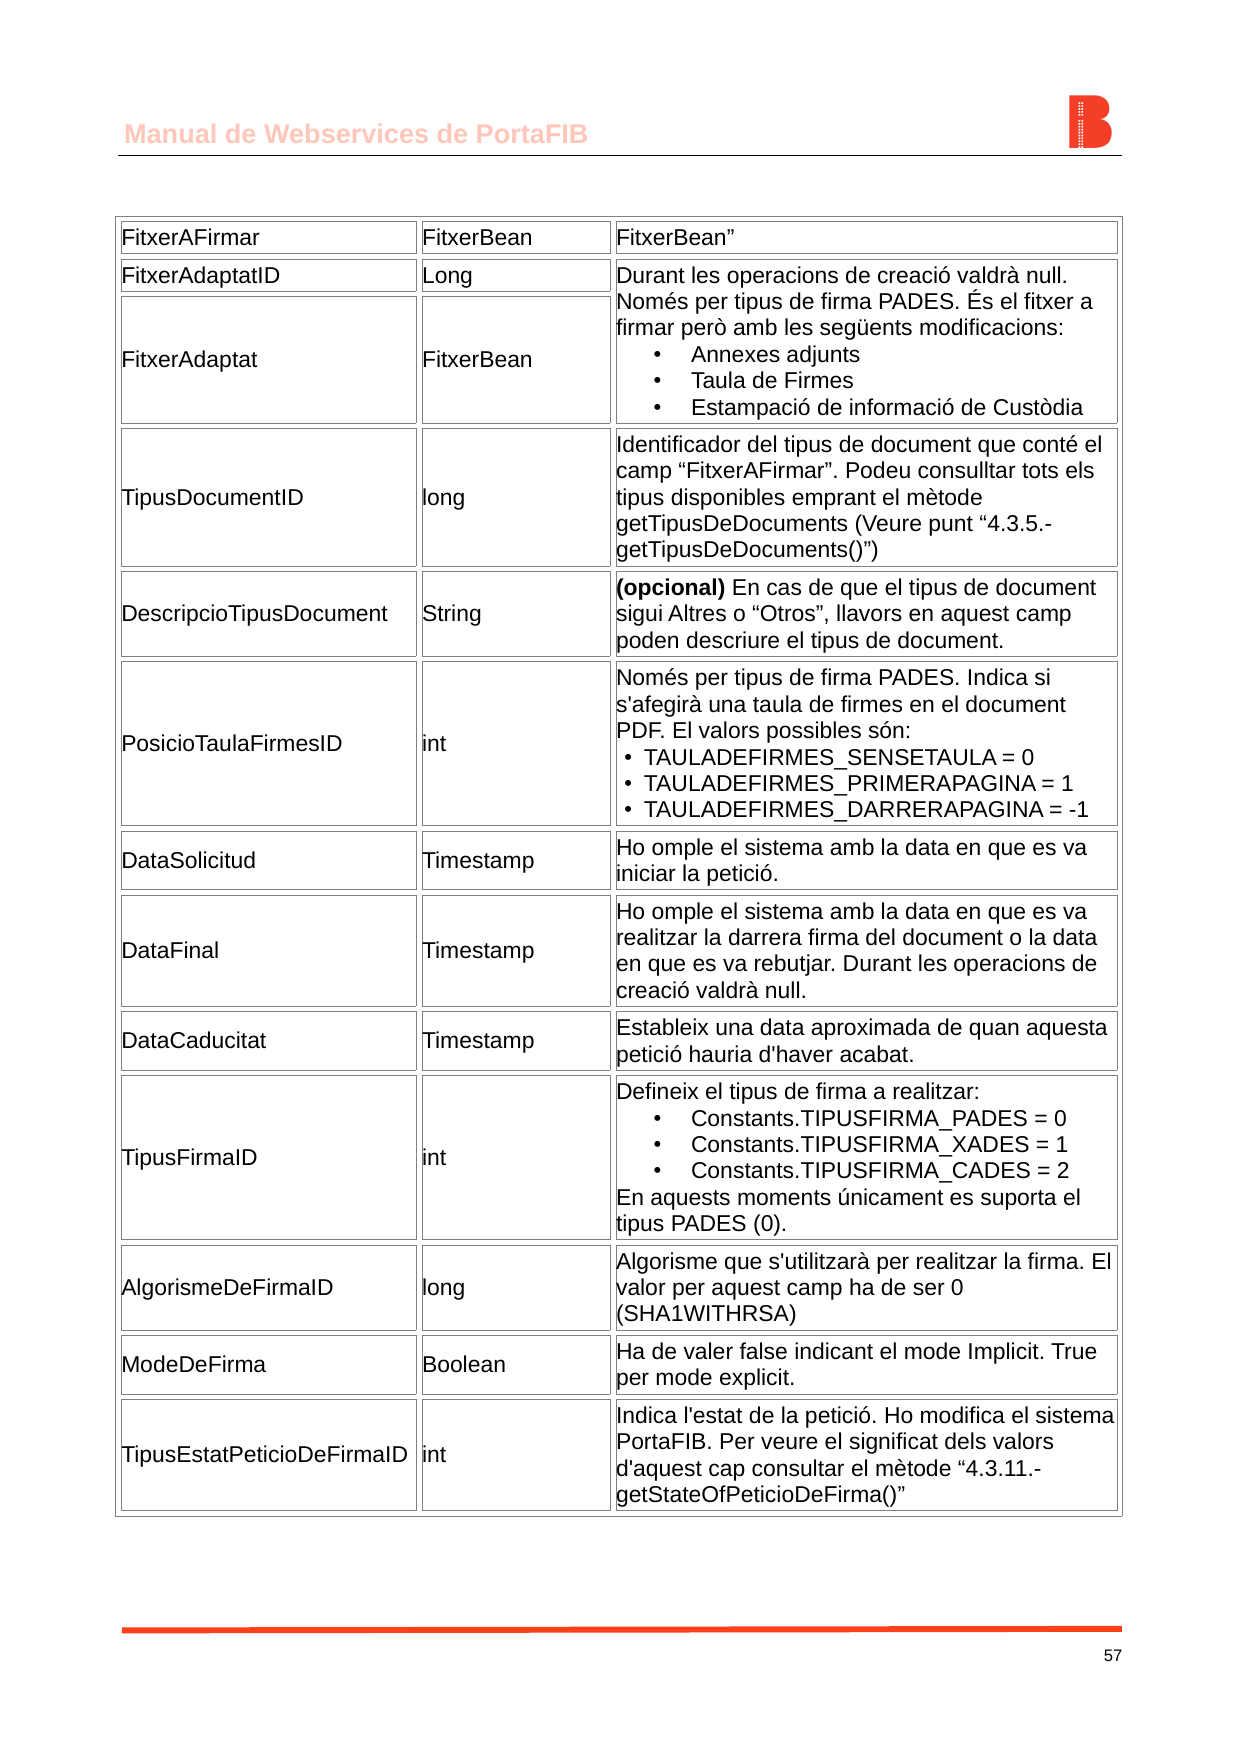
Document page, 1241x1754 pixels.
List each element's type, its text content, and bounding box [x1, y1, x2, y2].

table_cell PosicioTaulaFirmesID [118, 656, 419, 825]
table_cell FitxerBean [419, 217, 613, 253]
table_cell long [419, 423, 613, 566]
table_cell int [419, 1070, 613, 1239]
table_cell DataCaducitat [118, 1006, 419, 1070]
table_cell Long [419, 253, 613, 291]
table_cell Boolean [419, 1330, 613, 1394]
table_cell TipusDocumentID [118, 423, 419, 566]
table_cell ModeDeFirma [118, 1330, 419, 1394]
table_cell AlgorismeDeFirmaID [118, 1239, 419, 1330]
table_cell FitxerBean [419, 291, 613, 423]
table_cell Ha de valer false indicant el mode Implicit. True per mode explicit. [613, 1330, 1119, 1394]
table_cell Ho omple el sistema amb la data en que es va iniciar la petició. [613, 825, 1119, 889]
table_cell Timestamp [419, 889, 613, 1006]
table_cell TipusFirmaID [118, 1070, 419, 1239]
table_cell Estableix una data aproximada de quan aquesta petició hauria d'haver acabat. [613, 1006, 1119, 1070]
table_cell Timestamp [419, 825, 613, 889]
table_cell DataFinal [118, 889, 419, 1006]
table_cell int [419, 656, 613, 825]
table_cell Només per tipus de firma PADES. Indica si s'afegirà una taula de firmes en el document PDF. El valors possibles són: TAULADEFIRMES_SENSETAULA = 0 TAULADEFIRMES_PRIMERAPAGINA = 1 TAULADEFIRMES_DARRERAPAGINA = -1 [613, 656, 1119, 825]
table_cell int [419, 1394, 613, 1510]
table_cell String [419, 566, 613, 656]
table_cell Durant les operacions de creació valdrà null. Només per tipus de firma PADES. És el fitxer a firmar però amb les següents modificacions: Annexes adjunts Taula de Firmes Estampació de informació de Custòdia [613, 253, 1119, 423]
table_cell (opcional) En cas de que el tipus de document sigui Altres o “Otros”, llavors en aquest camp poden descriure el tipus de document. [613, 566, 1119, 656]
table_cell FitxerAdaptat [118, 291, 419, 423]
table_cell FitxerAdaptatID [118, 253, 419, 291]
table_cell Defineix el tipus de firma a realitzar: Constants.TIPUSFIRMA_PADES = 0 Constants.TIPUSFIRMA_XADES = 1 Constants.TIPUSFIRMA_CADES = 2 En aquests moments únicament es suporta el tipus PADES (0). [613, 1070, 1119, 1239]
table_cell Indica l'estat de la petició. Ho modifica el sistema PortaFIB. Per veure el significat dels valors d'aquest cap consultar el mètode “4.3.11.-getStateOfPeticioDeFirma()” [613, 1394, 1119, 1510]
table_cell Ho omple el sistema amb la data en que es va realitzar la darrera firma del document o la data en que es va rebutjar. Durant les operacions de creació valdrà null. [613, 889, 1119, 1006]
table_cell Timestamp [419, 1006, 613, 1070]
table_cell DescripcioTipusDocument [118, 566, 419, 656]
table_cell DataSolicitud [118, 825, 419, 889]
table_cell FitxerAFirmar [118, 217, 419, 253]
table_cell long [419, 1239, 613, 1330]
table_cell TipusEstatPeticioDeFirmaID [118, 1394, 419, 1510]
picture [1063, 94, 1117, 150]
table_cell FitxerBean” [613, 217, 1119, 253]
table_cell Identificador del tipus de document que conté el camp “FitxerAFirmar”. Podeu consulltar tots els tipus disponibles emprant el mètode getTipusDeDocuments (Veure punt “4.3.5.-getTipusDeDocuments()”) [613, 423, 1119, 566]
table_cell Algorisme que s'utilitzarà per realitzar la firma. El valor per aquest camp ha de ser 0 (SHA1WITHRSA) [613, 1239, 1119, 1330]
